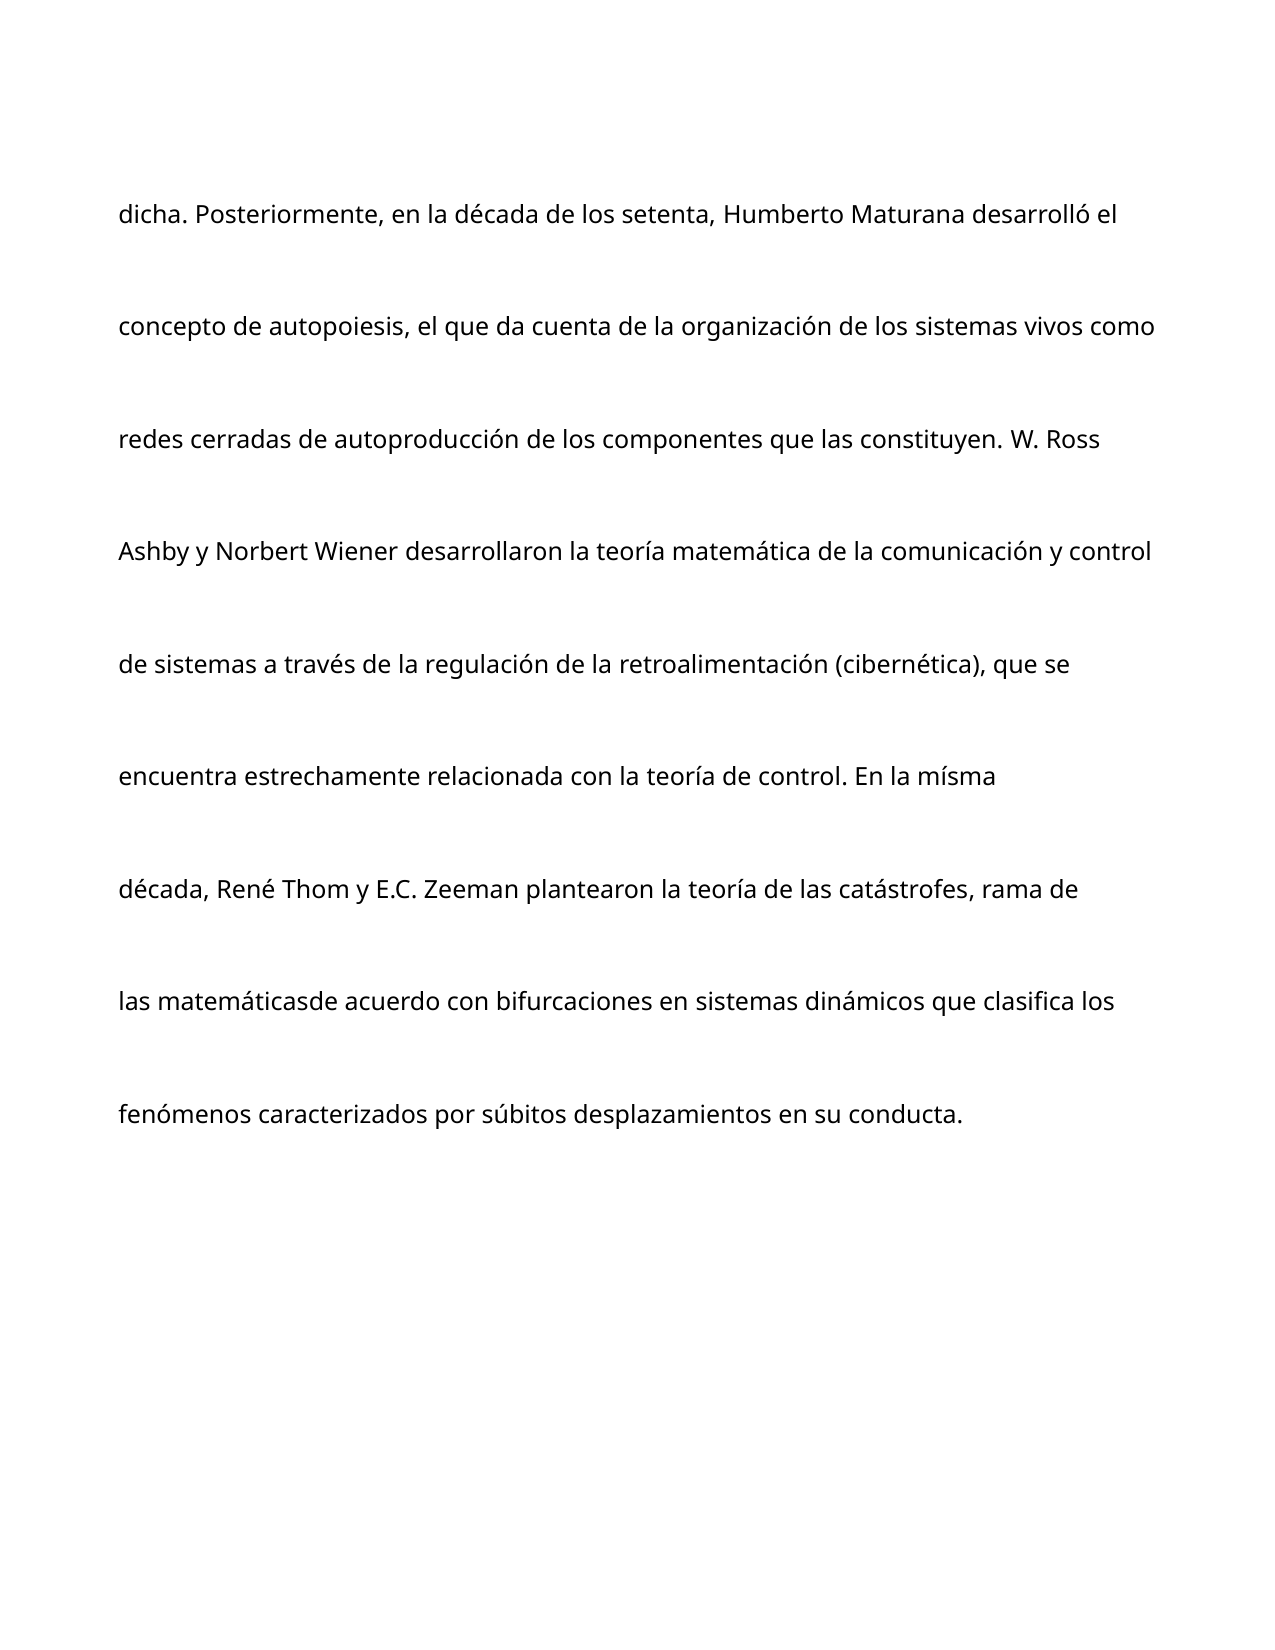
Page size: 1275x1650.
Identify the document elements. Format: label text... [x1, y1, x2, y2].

text dicha. Posteriormente, en la década de los setenta, Humberto Maturana desarrolló el concepto de autopoiesis, el que da cuenta de la organización de los sistemas vivos como redes cerradas de autoproducción de los componentes que las constituyen. W. Ross Ashby y Norbert Wiener desarrollaron la teoría matemática de la comunicación y control de sistemas a través de la regulación de la retroalimentación (cibernética), que se encuentra estrechamente relacionada con la teoría de control. En la mísma década, René Thom y E.C. Zeeman plantearon la teoría de las catástrofes, rama de las matemáticasde acuerdo con bifurcaciones en sistemas dinámicos que clasifica los fenómenos caracterizados por súbitos desplazamientos en su conducta. [118, 118, 1157, 1131]
